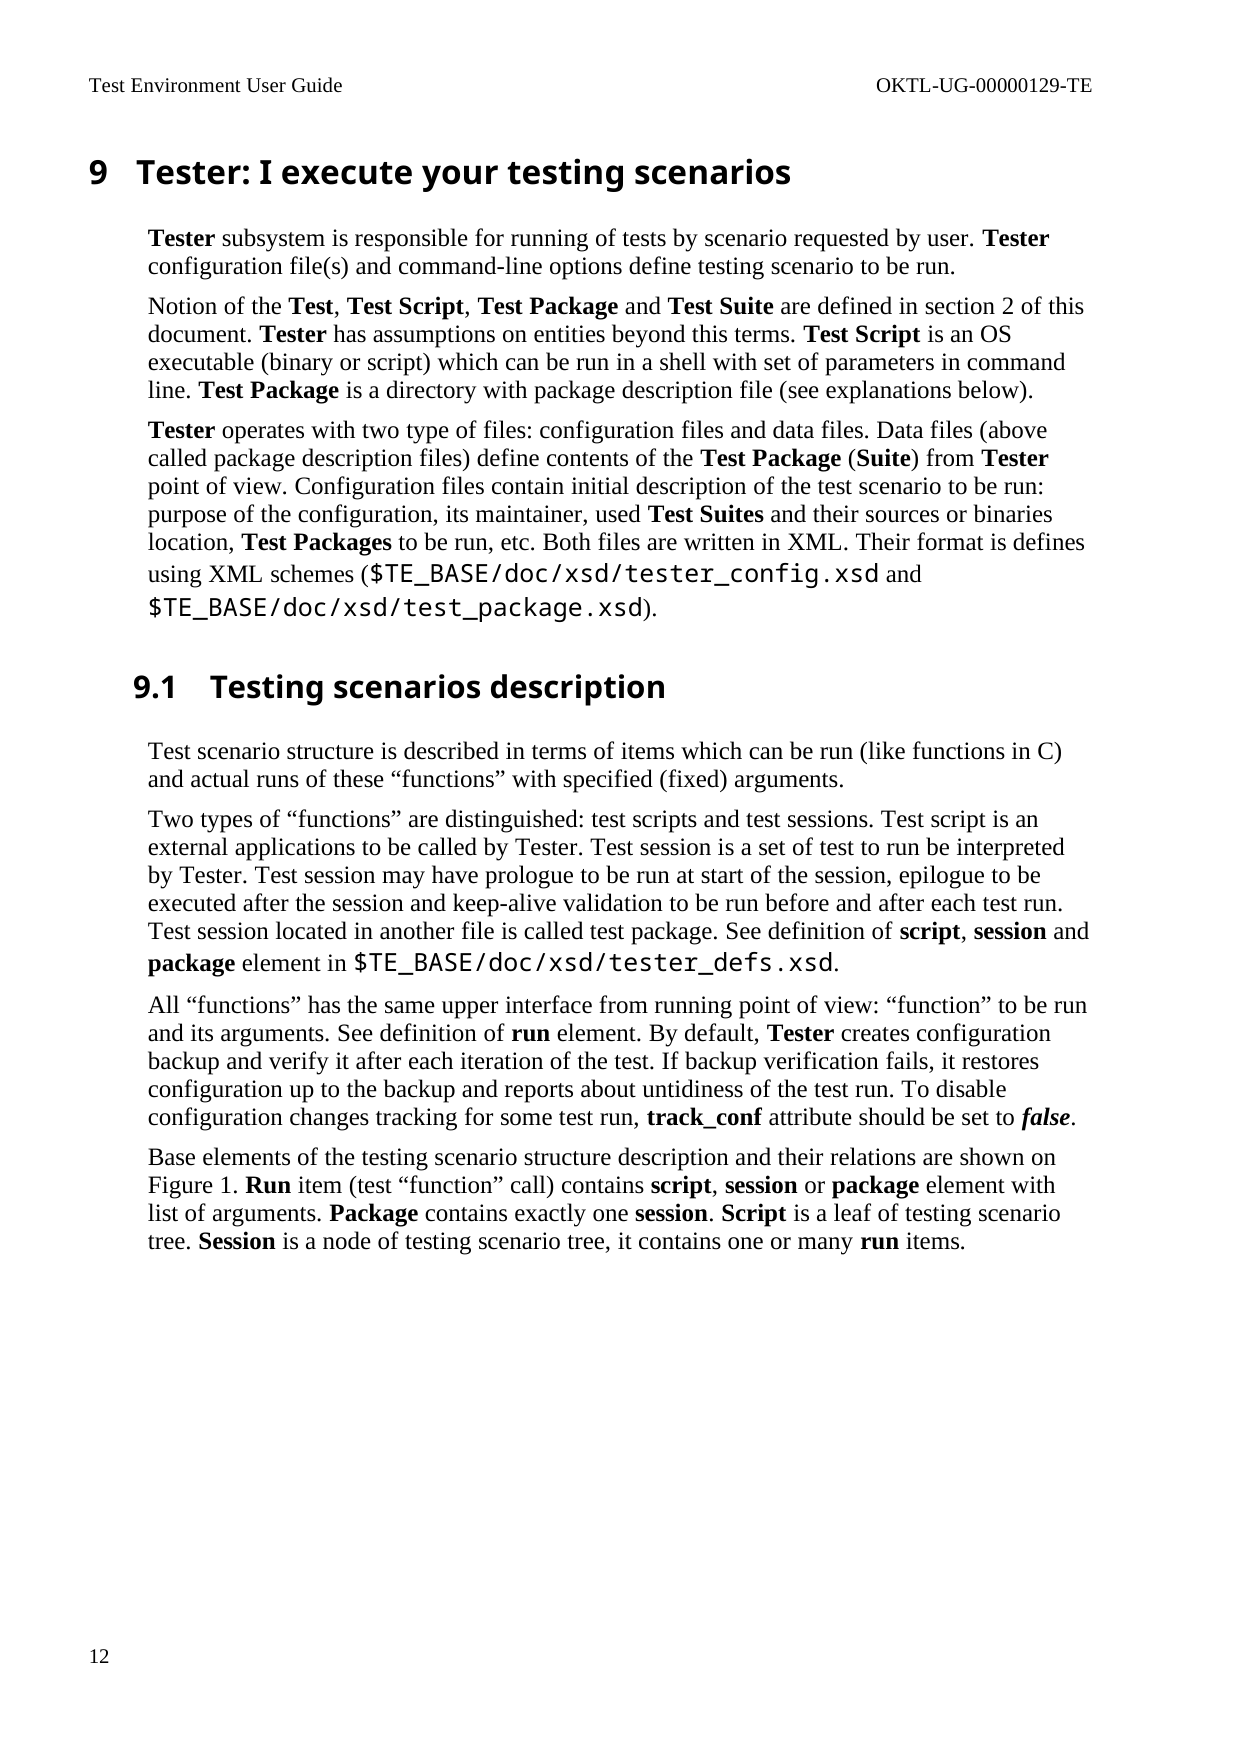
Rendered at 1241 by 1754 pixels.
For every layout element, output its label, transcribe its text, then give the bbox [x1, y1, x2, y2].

text Notion of the Test, Test Script, Test Package and Test Suite are defined in section 2 of this document. Tester has assumptions on entities beyond this terms. Test Script is an OS executable (binary or script) which can be run in a shell with set of parameters in command line. Test Package is a directory with package description file (see explanations below). [148, 292, 1093, 404]
subtitle Testing scenarios description [133, 665, 1093, 708]
text Two types of “functions” are distinguished: test scripts and test sessions. Test script is an external applications to be called by Tester. Test session is a set of test to run be interpreted by Tester. Test session may have prologue to be run at start of the session, epilogue to be executed after the session and keep-alive validation to be run before and after each test run. Test session located in another file is called test package. See definition of script, session and package element in $TE_BASE/doc/xsd/tester_defs.xsd. [148, 805, 1093, 979]
text Test scenario structure is described in terms of items which can be run (like functions in C) and actual runs of these “functions” with specified (fixed) arguments. [148, 737, 1093, 793]
text Base elements of the testing scenario structure description and their relations are shown on Figure 1. Run item (test “function” call) contains script, session or package element with list of arguments. Package contains exactly one session. Script is a leaf of testing scenario tree. Session is a node of testing scenario tree, it contains one or many run items. [148, 1143, 1093, 1255]
subtitle Tester: I execute your testing scenarios [88, 148, 1093, 194]
text All “functions” has the same upper interface from running point of view: “function” to be run and its arguments. See definition of run element. By default, Tester creates configuration backup and verify it after each iteration of the test. If backup verification fails, it restores configuration up to the backup and reports about untidiness of the test run. To disable configuration changes tracking for some test run, track_conf attribute should be set to false. [148, 991, 1093, 1131]
text Tester subsystem is responsible for running of tests by scenario requested by user. Tester configuration file(s) and command-line options define testing scenario to be run. [148, 224, 1093, 280]
text Tester operates with two type of files: configuration files and data files. Data files (above called package description files) define contents of the Test Package (Suite) from Tester point of view. Configuration files contain initial description of the test scenario to be run: purpose of the configuration, its maintainer, used Test Suites and their sources or binaries location, Test Packages to be run, etc. Both files are written in XML. Their format is defines using XML schemes ($TE_BASE/doc/xsd/tester_config.xsd and $TE_BASE/doc/xsd/test_package.xsd). [148, 416, 1093, 624]
